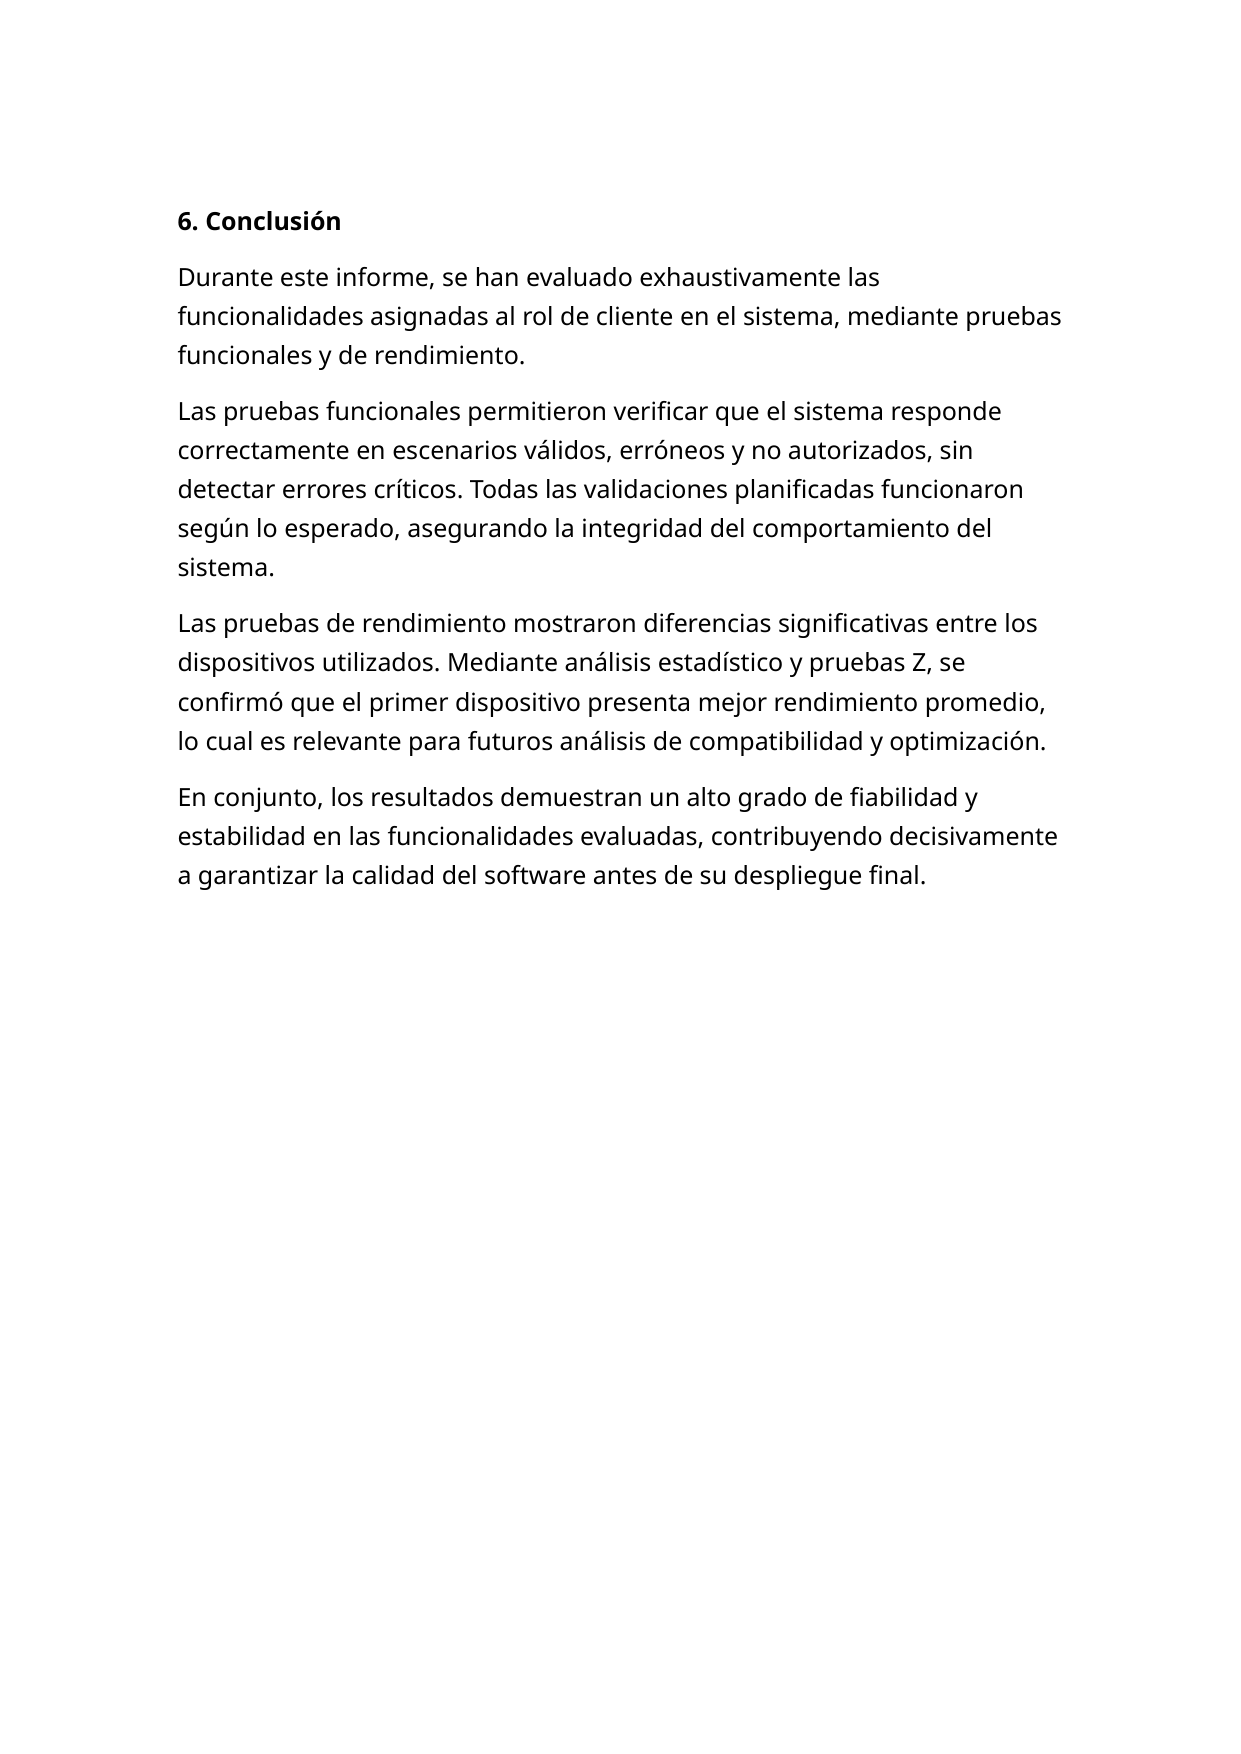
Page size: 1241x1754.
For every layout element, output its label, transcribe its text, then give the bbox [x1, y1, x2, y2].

text Las pruebas funcionales permitieron verificar que el sistema responde correctamente en escenarios válidos, erróneos y no autorizados, sin detectar errores críticos. Todas las validaciones planificadas funcionaron según lo esperado, asegurando la integridad del comportamiento del sistema. [177, 393, 1063, 584]
text Las pruebas de rendimiento mostraron diferencias significativas entre los dispositivos utilizados. Mediante análisis estadístico y pruebas Z, se confirmó que el primer dispositivo presenta mejor rendimiento promedio, lo cual es relevante para futuros análisis de compatibilidad y optimización. [177, 606, 1063, 757]
text 6. Conclusión [177, 203, 1063, 237]
text Durante este informe, se han evaluado exhaustivamente las funcionalidades asignadas al rol de cliente en el sistema, mediante pruebas funcionales y de rendimiento. [177, 259, 1063, 372]
text En conjunto, los resultados demuestran un alto grado de fiabilidad y estabilidad en las funcionalidades evaluadas, contribuyendo decisivamente a garantizar la calidad del software antes de su despliegue final. [177, 779, 1063, 892]
